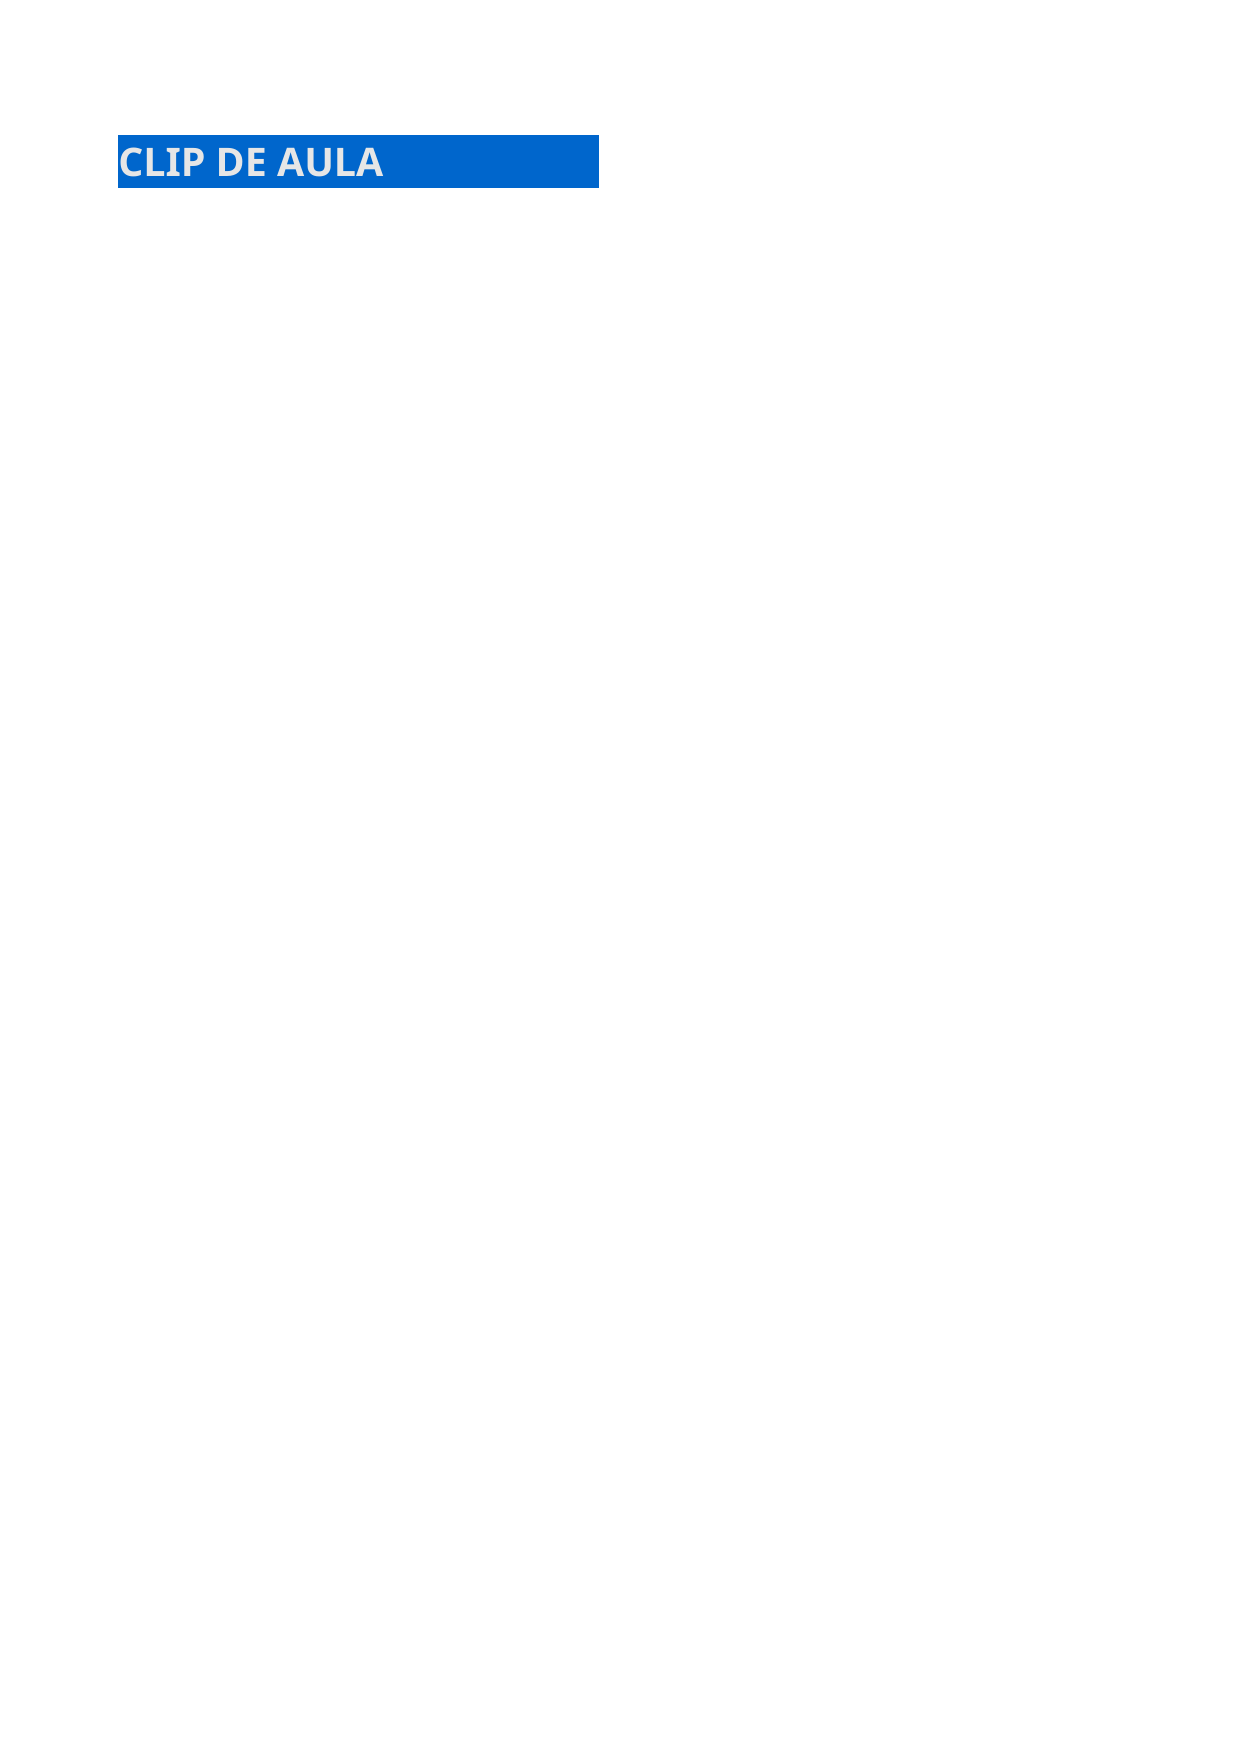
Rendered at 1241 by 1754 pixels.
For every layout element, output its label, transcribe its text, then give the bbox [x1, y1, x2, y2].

subtitle Clip de aula [118, 135, 599, 188]
